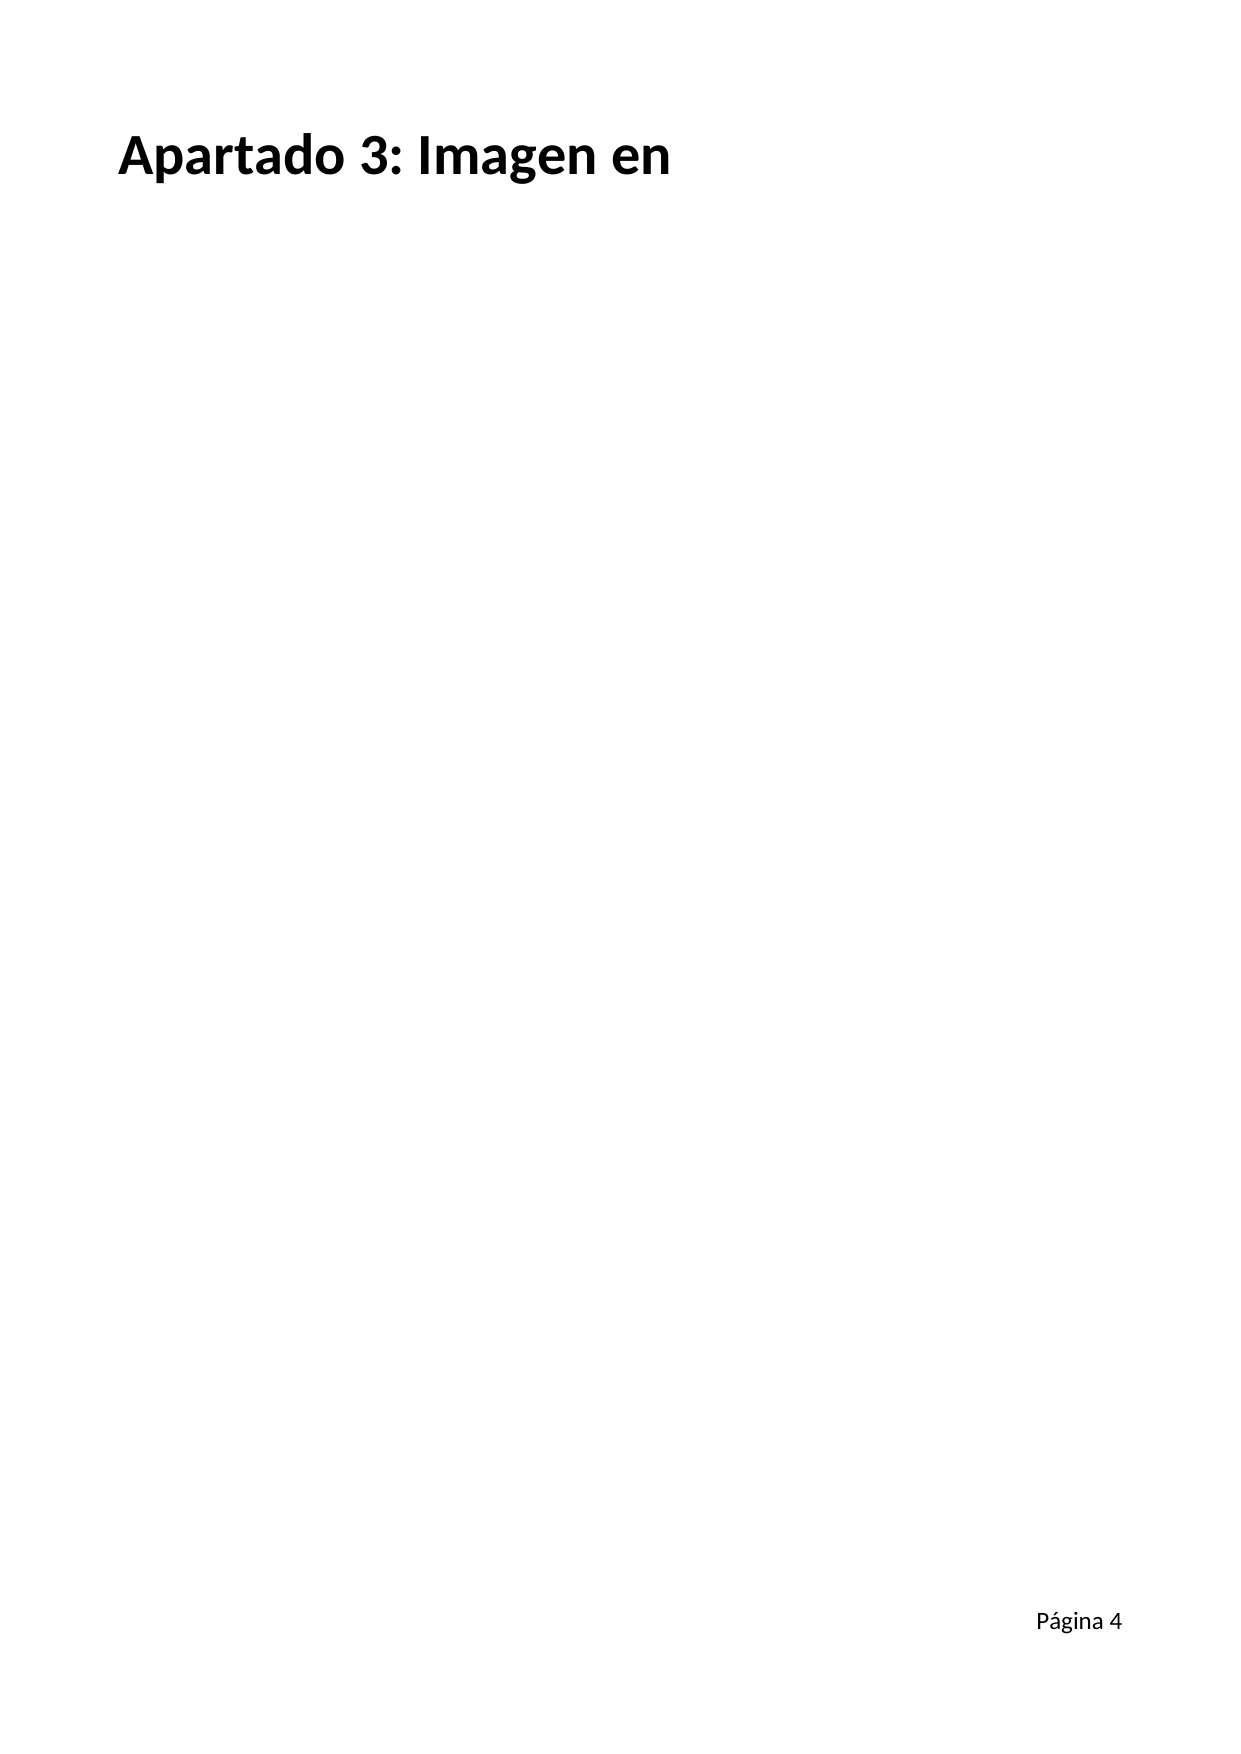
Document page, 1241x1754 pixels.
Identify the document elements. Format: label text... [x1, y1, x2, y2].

title Apartado 3: Imagen en [118, 118, 1122, 189]
